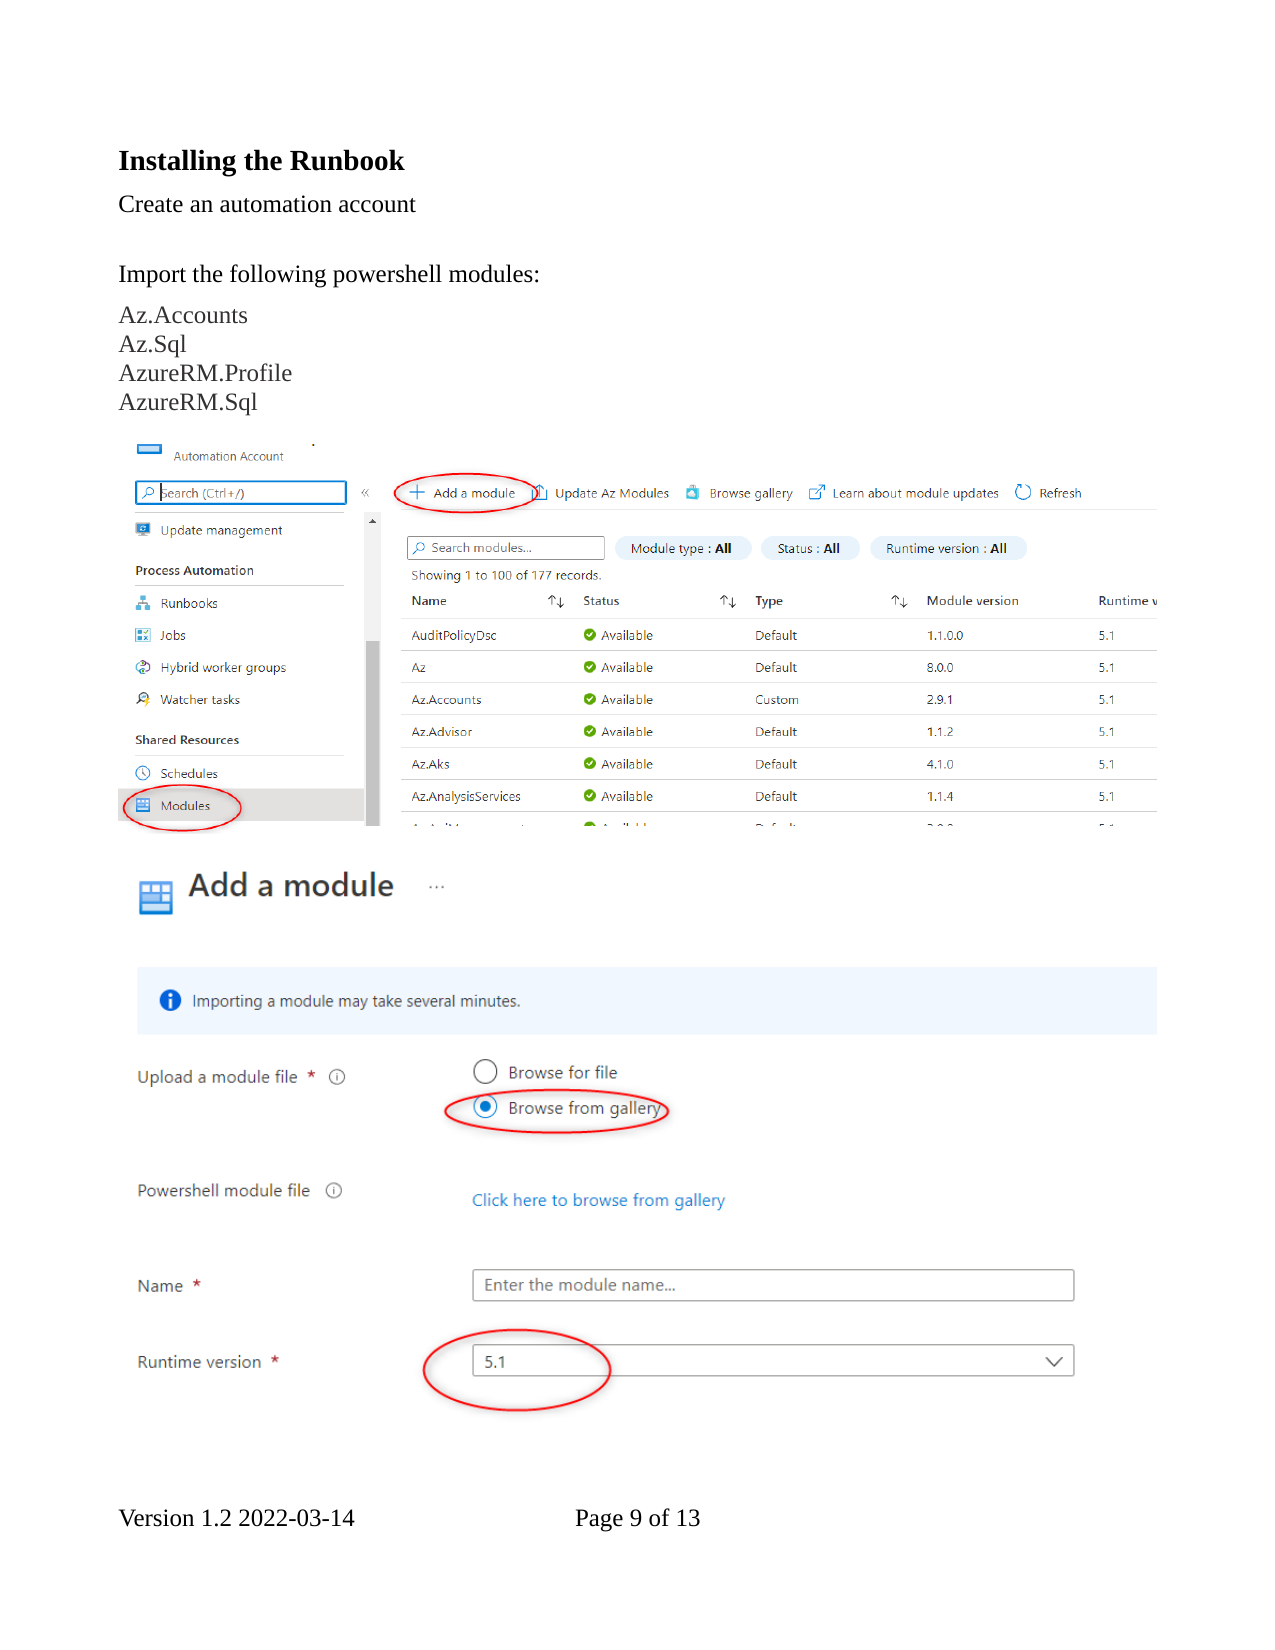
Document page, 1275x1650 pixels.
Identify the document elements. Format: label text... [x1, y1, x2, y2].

picture [118, 444, 1157, 834]
text Az.Sql [118, 329, 1157, 358]
text Az.Accounts [118, 300, 1157, 329]
text Import the following powershell modules: [118, 230, 1157, 288]
text AzureRM.Profile [118, 358, 1157, 387]
text Create an automation account [118, 189, 1157, 218]
picture [118, 862, 1157, 1460]
text AzureRM.Sql [118, 387, 1157, 444]
subtitle Installing the Runbook [118, 143, 1157, 177]
